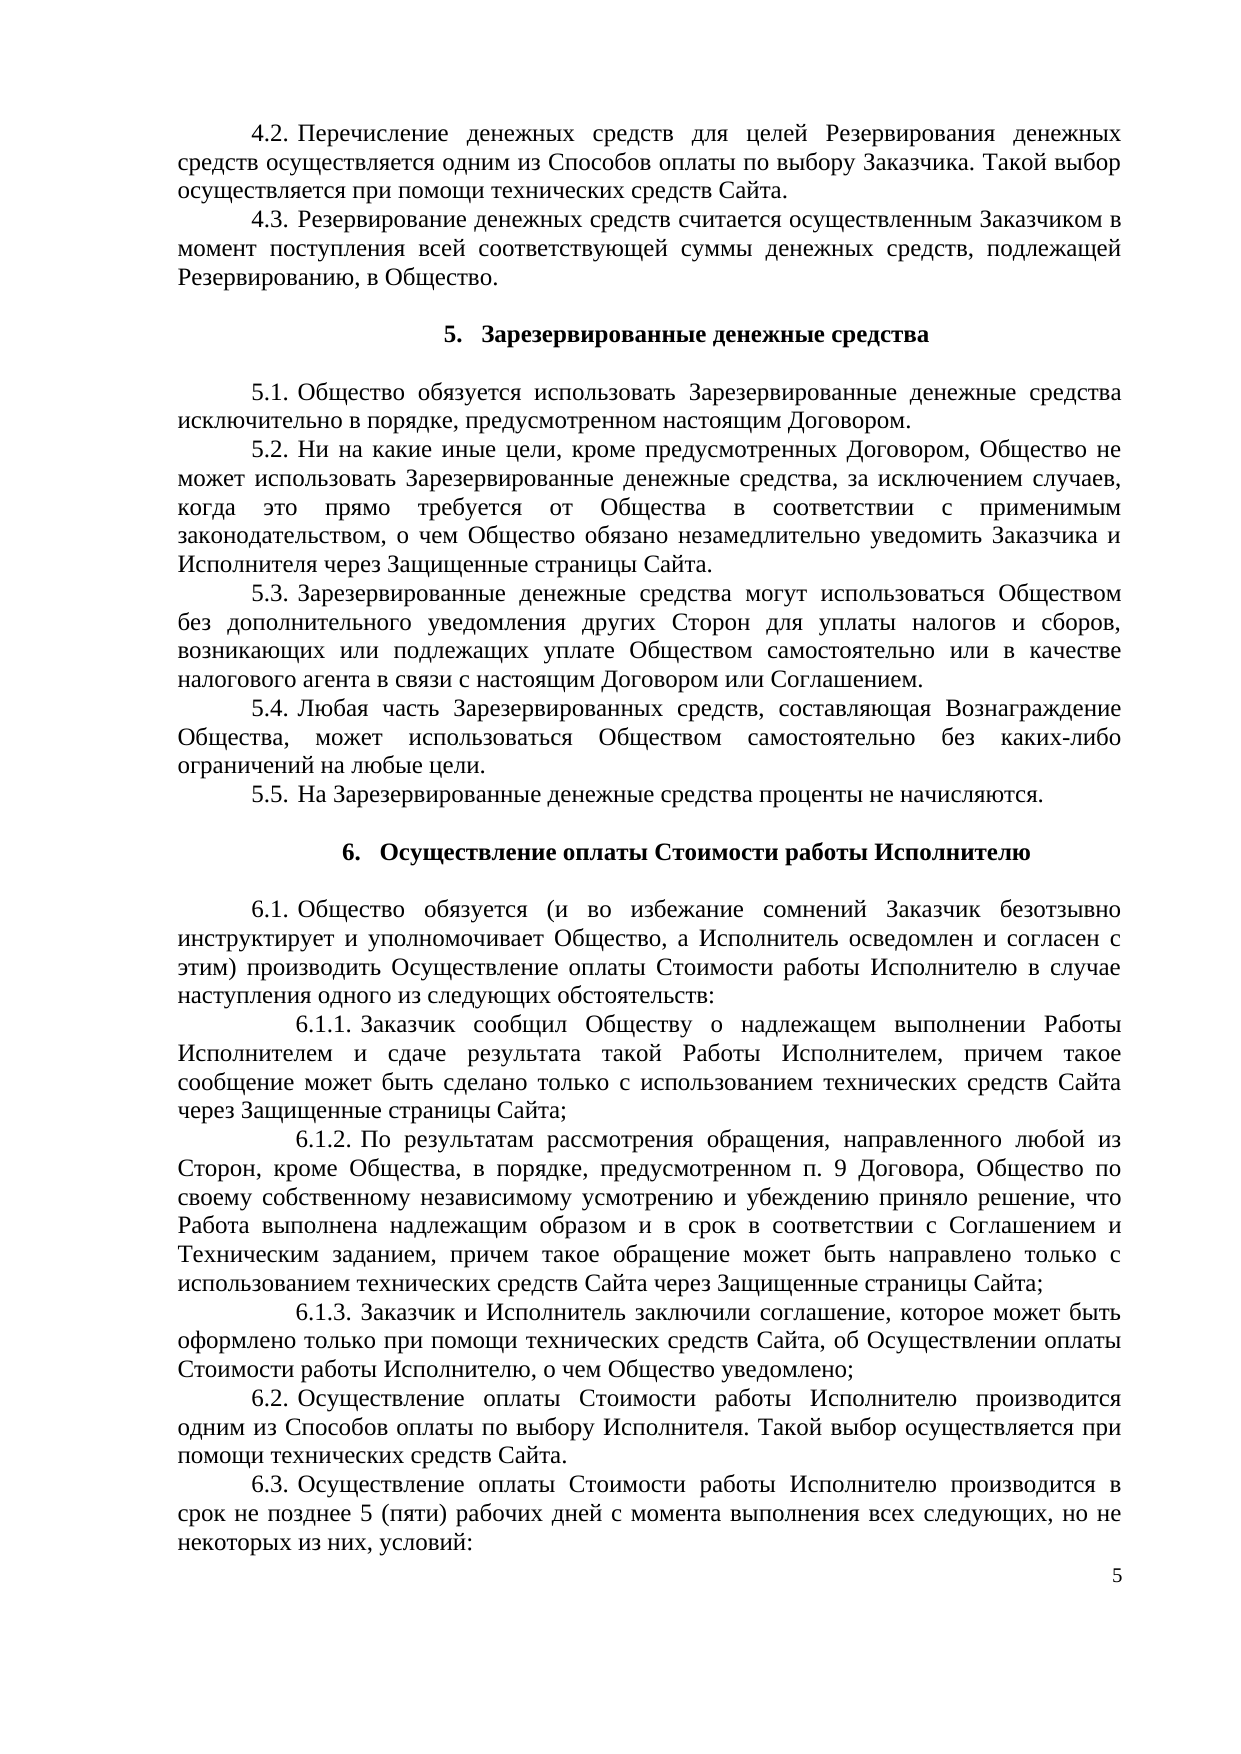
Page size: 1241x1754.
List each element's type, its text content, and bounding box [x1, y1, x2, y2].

list Осуществление оплаты Стоимости работы Исполнителю производится одним из Способов оплаты по выбору Исполнителя. Такой выбор осуществляется при помощи технических средств Сайта. [177, 1383, 1122, 1469]
list Зарезервированные денежные средства могут использоваться Обществом без дополнительного уведомления других Сторон для уплаты налогов и сборов, возникающих или подлежащих уплате Обществом самостоятельно или в качестве налогового агента в связи с настоящим Договором или Соглашением. [177, 578, 1122, 693]
list Общество обязуется (и во избежание сомнений Заказчик безотзывно инструктирует и уполномочивает Общество, а Исполнитель осведомлен и согласен с этим) производить Осуществление оплаты Стоимости работы Исполнителю в случае наступления одного из следующих обстоятельств: [177, 894, 1122, 1009]
list Общество обязуется использовать Зарезервированные денежные средства исключительно в порядке, предусмотренном настоящим Договором. [177, 377, 1122, 434]
list На Зарезервированные денежные средства проценты не начисляются. [177, 779, 1122, 808]
list Перечисление денежных средств для целей Резервирования денежных средств осуществляется одним из Способов оплаты по выбору Заказчика. Такой выбор осуществляется при помощи технических средств Сайта. [177, 118, 1122, 204]
list Осуществление оплаты Стоимости работы Исполнителю [177, 837, 1122, 866]
list Любая часть Зарезервированных средств, составляющая Вознаграждение Общества, может использоваться Обществом самостоятельно без каких-либо ограничений на любые цели. [177, 693, 1122, 779]
list Ни на какие иные цели, кроме предусмотренных Договором, Общество не может использовать Зарезервированные денежные средства, за исключением случаев, когда это прямо требуется от Общества в соответствии с применимым законодательством, о чем Общество обязано незамедлительно уведомить Заказчика и Исполнителя через Защищенные страницы Сайта. [177, 434, 1122, 578]
list Резервирование денежных средств считается осуществленным Заказчиком в момент поступления всей соответствующей суммы денежных средств, подлежащей Резервированию, в Общество. [177, 204, 1122, 291]
list Зарезервированные денежные средства [177, 319, 1122, 348]
list Осуществление оплаты Стоимости работы Исполнителю производится в срок не позднее 5 (пяти) рабочих дней с момента выполнения всех следующих, но не некоторых из них, условий: [177, 1469, 1122, 1556]
list По результатам рассмотрения обращения, направленного любой из Сторон, кроме Общества, в порядке, предусмотренном п. 9 Договора, Общество по своему собственному независимому усмотрению и убеждению приняло решение, что Работа выполнена надлежащим образом и в срок в соответствии с Соглашением и Техническим заданием, причем такое обращение может быть направлено только с использованием технических средств Сайта через Защищенные страницы Сайта; [177, 1124, 1122, 1297]
list Заказчик и Исполнитель заключили соглашение, которое может быть оформлено только при помощи технических средств Сайта, об Осуществлении оплаты Стоимости работы Исполнителю, о чем Общество уведомлено; [177, 1297, 1122, 1383]
list Заказчик сообщил Обществу о надлежащем выполнении Работы Исполнителем и сдаче результата такой Работы Исполнителем, причем такое сообщение может быть сделано только с использованием технических средств Сайта через Защищенные страницы Сайта; [177, 1009, 1122, 1124]
